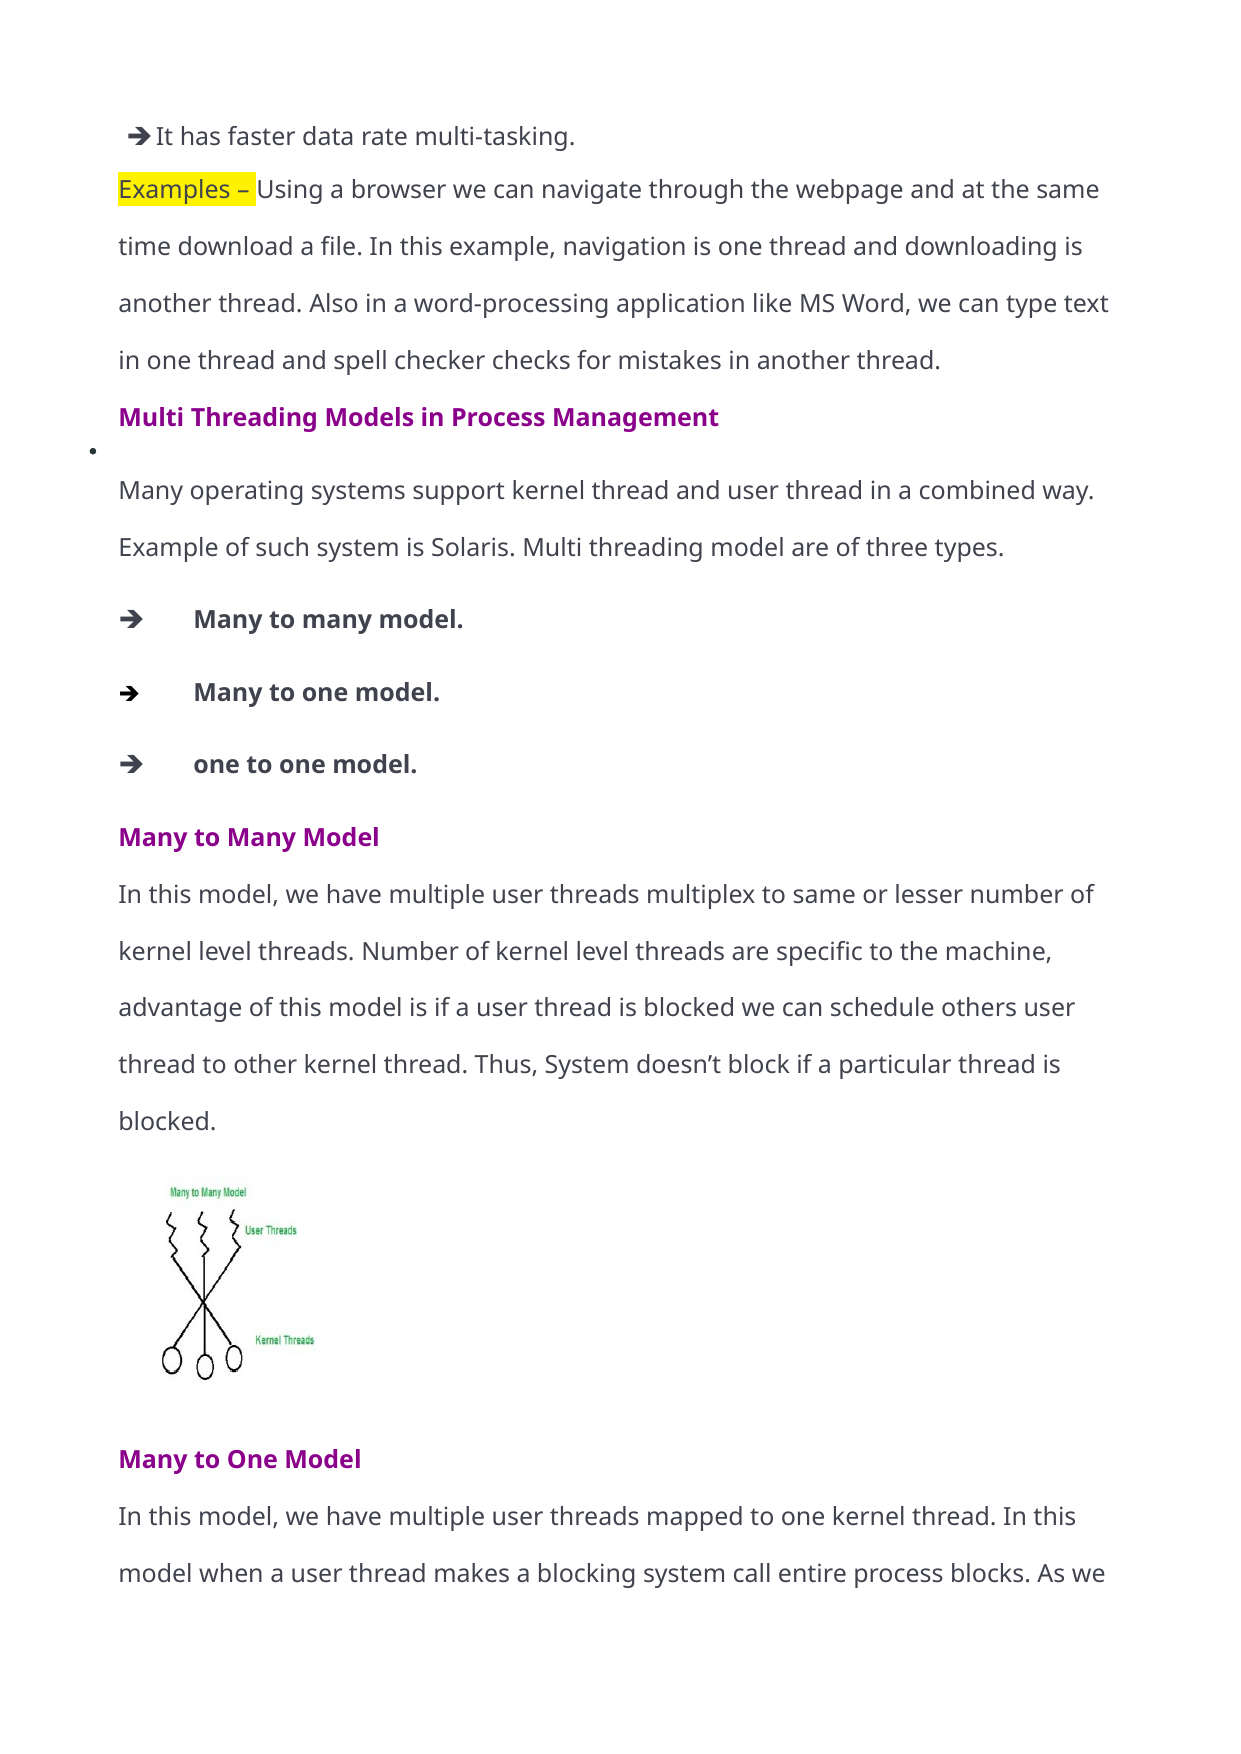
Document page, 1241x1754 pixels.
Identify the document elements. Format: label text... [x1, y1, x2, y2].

text Many to One Model [118, 1442, 1122, 1476]
list It has faster data rate multi-tasking. [156, 118, 1122, 152]
text Multi Threading Models in Process Management [118, 399, 1122, 433]
text In this model, we have multiple user threads multiplex to same or lesser number of kernel level threads. Number of kernel level threads are specific to the machine, advantage of this model is if a user thread is blocked we can schedule others user thread to other kernel thread. Thus, System doesn’t block if a particular thread is blocked. [118, 876, 1122, 1138]
text Many to Many Model [118, 819, 1122, 853]
list Many to many model. [118, 602, 1122, 636]
list Many to one model. [118, 674, 1122, 708]
text Many operating systems support kernel thread and user thread in a combined way. Example of such system is Solaris. Multi threading model are of three types. [118, 473, 1122, 563]
text In this model, we have multiple user threads mapped to one kernel thread. In this model when a user thread makes a blocking system call entire process blocks. As we [118, 1499, 1122, 1590]
list one to one model. [118, 747, 1122, 781]
picture [118, 1176, 342, 1400]
text Examples – Using a browser we can navigate through the webpage and at the same time download a file. In this example, navigation is one thread and downloading is another thread. Also in a word-processing application like MS Word, we can type text in one thread and spell checker checks for mistakes in another thread. [118, 172, 1122, 377]
